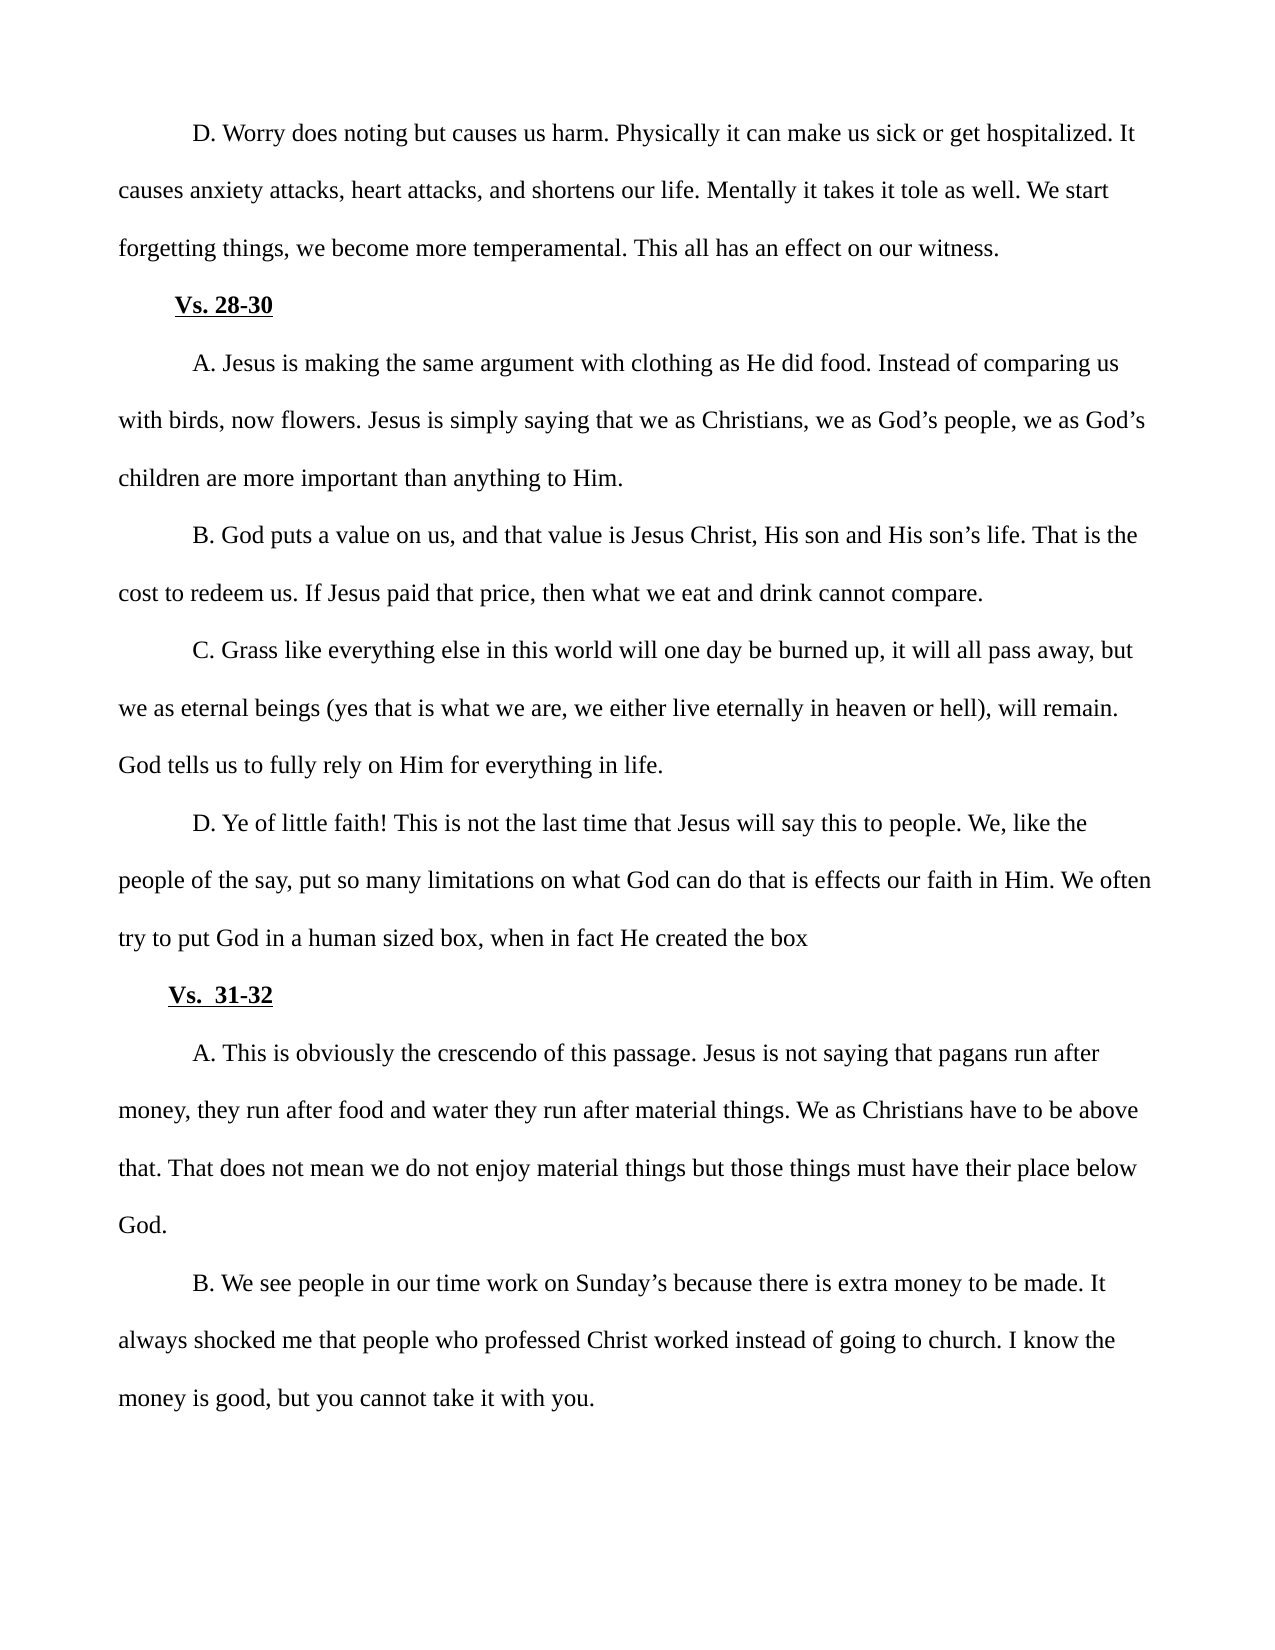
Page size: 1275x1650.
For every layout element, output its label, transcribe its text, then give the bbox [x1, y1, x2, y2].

text B. God puts a value on us, and that value is Jesus Christ, His son and His son’s life. That is the cost to redeem us. If Jesus paid that price, then what we eat and drink cannot compare. [118, 521, 1157, 607]
text A. This is obviously the crescendo of this passage. Jesus is not saying that pagans run after money, they run after food and water they run after material things. We as Christians have to be above that. That does not mean we do not enjoy material things but those things must have their place below God. [118, 1038, 1157, 1239]
text D. Ye of little faith! This is not the last time that Jesus will say this to people. We, like the people of the say, put so many limitations on what God can do that is effects our faith in Him. We often try to put God in a human sized box, when in fact He created the box [118, 808, 1157, 952]
text Vs. 31-32 [118, 981, 1157, 1009]
text A. Jesus is making the same argument with clothing as He did food. Instead of comparing us with birds, now flowers. Jesus is simply saying that we as Christians, we as God’s people, we as God’s children are more important than anything to Him. [118, 348, 1157, 492]
text B. We see people in our time work on Sunday’s because there is extra money to be made. It always shocked me that people who professed Christ worked instead of going to church. I know the money is good, but you cannot take it with you. [118, 1268, 1157, 1412]
text Vs. 28-30 [118, 291, 1157, 319]
text D. Worry does noting but causes us harm. Physically it can make us sick or get hospitalized. It causes anxiety attacks, heart attacks, and shortens our life. Mentally it takes it tole as well. We start forgetting things, we become more temperamental. This all has an effect on our witness. [118, 118, 1157, 262]
text C. Grass like everything else in this world will one day be burned up, it will all pass away, but we as eternal beings (yes that is what we are, we either live eternally in heaven or hell), will remain. God tells us to fully rely on Him for everything in life. [118, 636, 1157, 779]
